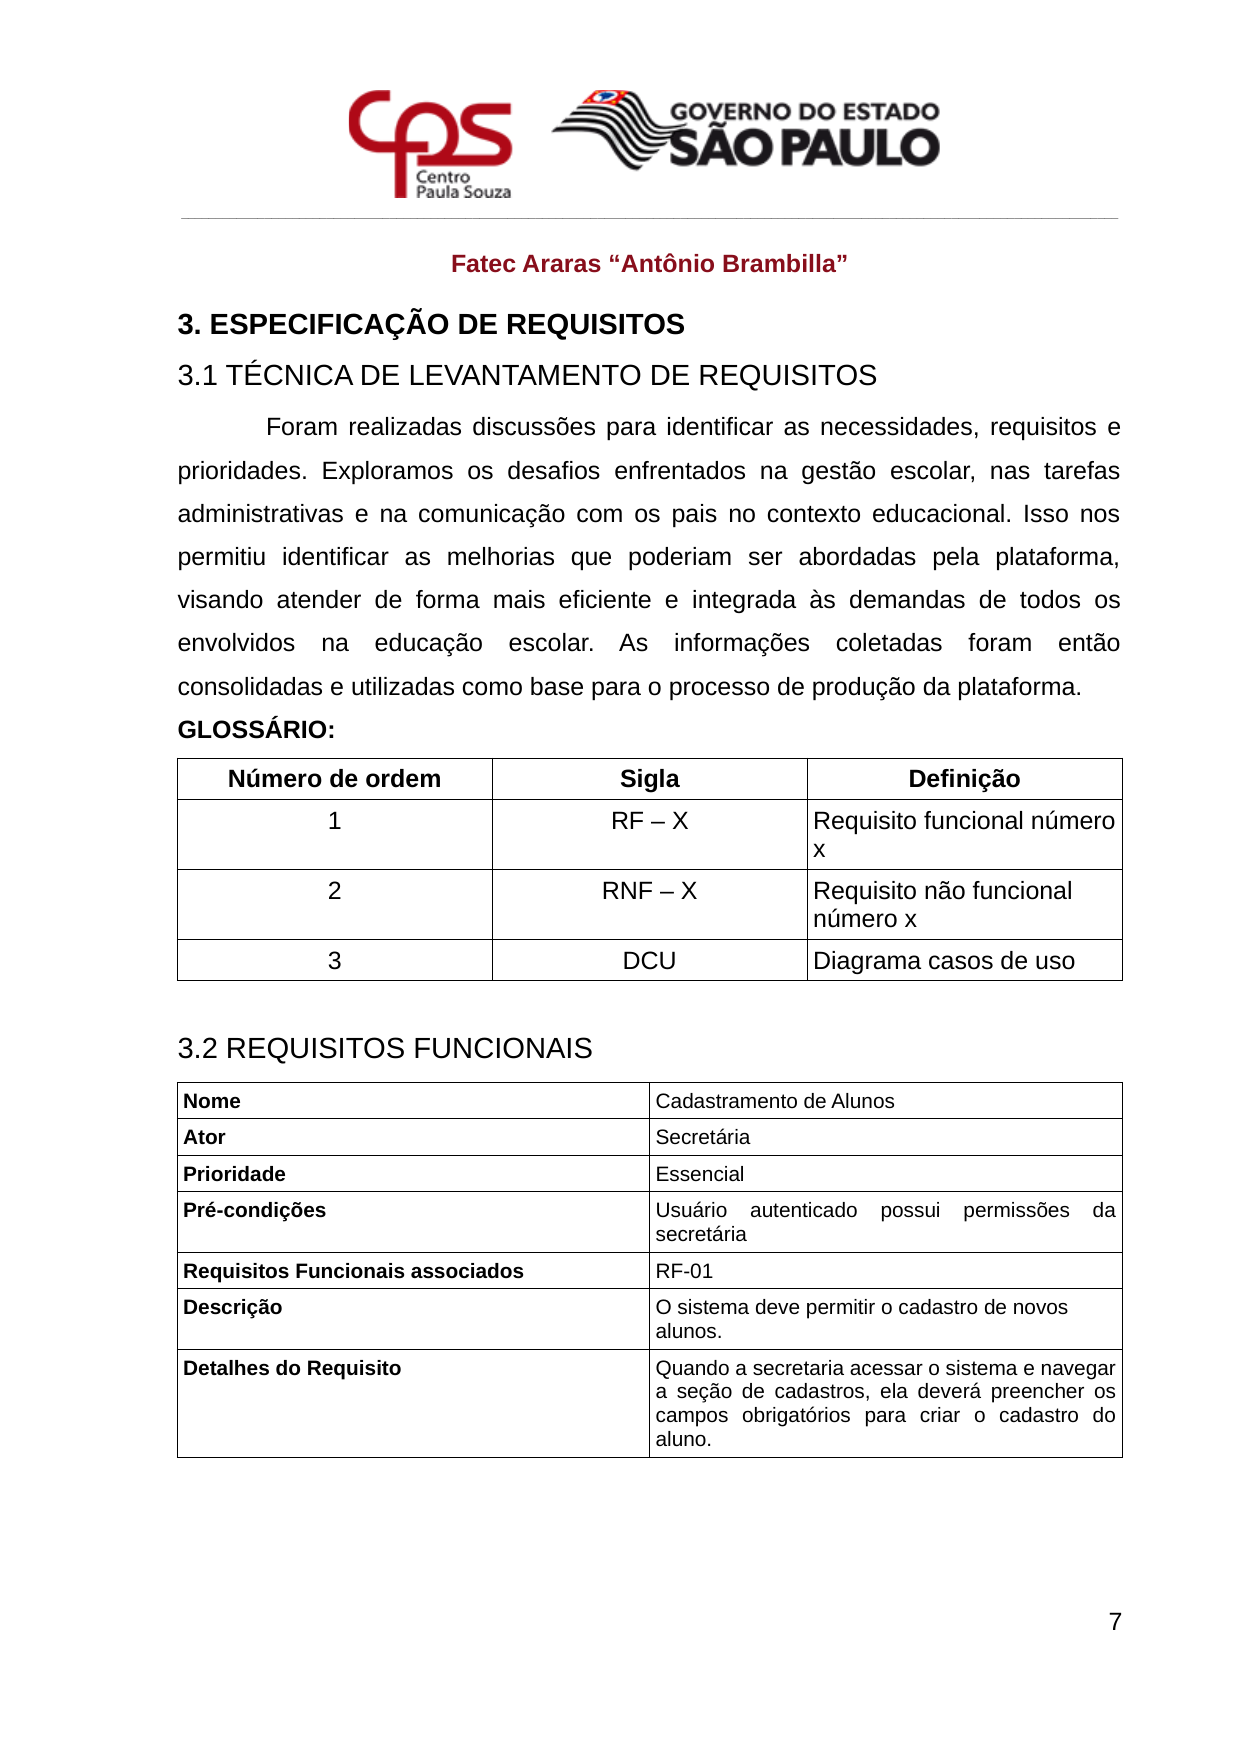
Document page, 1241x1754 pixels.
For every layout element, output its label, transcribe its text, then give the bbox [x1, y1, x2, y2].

table_cell O sistema deve permitir o cadastro de novos alunos. [650, 1289, 1122, 1348]
picture [348, 90, 940, 198]
text 3.1 TÉCNICA DE LEVANTAMENTO DE REQUISITOS [177, 358, 1122, 391]
table_cell Pré-condições [178, 1192, 649, 1252]
table_header Nome [178, 1083, 649, 1118]
table_cell 1 [178, 800, 492, 869]
table_cell Detalhes do Requisito [178, 1350, 649, 1457]
text Foram realizadas discussões para identificar as necessidades, requisitos e prioridades. Exploramos os desafios enfrentados na gestão escolar, nas tarefas administrativas e na comunicação com os pais no contexto educacional. Isso nos permitiu identificar as melhorias que poderiam ser abordadas pela plataforma, visando atender de forma mais eficiente e integrada às demandas de todos os envolvidos na educação escolar. As informações coletadas foram então consolidadas e utilizadas como base para o processo de produção da plataforma. [177, 408, 1122, 700]
table_cell Essencial [650, 1156, 1122, 1191]
table_cell Quando a secretaria acessar o sistema e navegar a seção de cadastros, ela deverá preencher os campos obrigatórios para criar o cadastro do aluno. [650, 1350, 1122, 1457]
text 3.2 REQUISITOS FUNCIONAIS [177, 1032, 1122, 1065]
table_header Definição [808, 759, 1122, 799]
table_cell Secretária [650, 1119, 1122, 1155]
table_header Sigla [493, 759, 807, 799]
table_cell Ator [178, 1119, 649, 1155]
table_cell Diagrama casos de uso [808, 940, 1122, 980]
table_cell RF – X [493, 800, 807, 869]
table_header Número de ordem [178, 759, 492, 799]
table_cell 3 [178, 940, 492, 980]
table_cell DCU [493, 940, 807, 980]
table_header Cadastramento de Alunos [650, 1083, 1122, 1118]
table_cell Requisito não funcional número x [808, 870, 1122, 939]
table_cell RF-01 [650, 1253, 1122, 1288]
text GLOSSÁRIO: [177, 714, 1122, 743]
table_cell Usuário autenticado possui permissões da secretária [650, 1192, 1122, 1252]
table_cell Prioridade [178, 1156, 649, 1191]
table_cell 2 [178, 870, 492, 939]
text 3. ESPECIFICAÇÃO DE REQUISITOS [177, 307, 1122, 341]
table_cell Requisito funcional número x [808, 800, 1122, 869]
table_cell Descrição [178, 1289, 649, 1348]
table_cell RNF – X [493, 870, 807, 939]
table_cell Requisitos Funcionais associados [178, 1253, 649, 1288]
